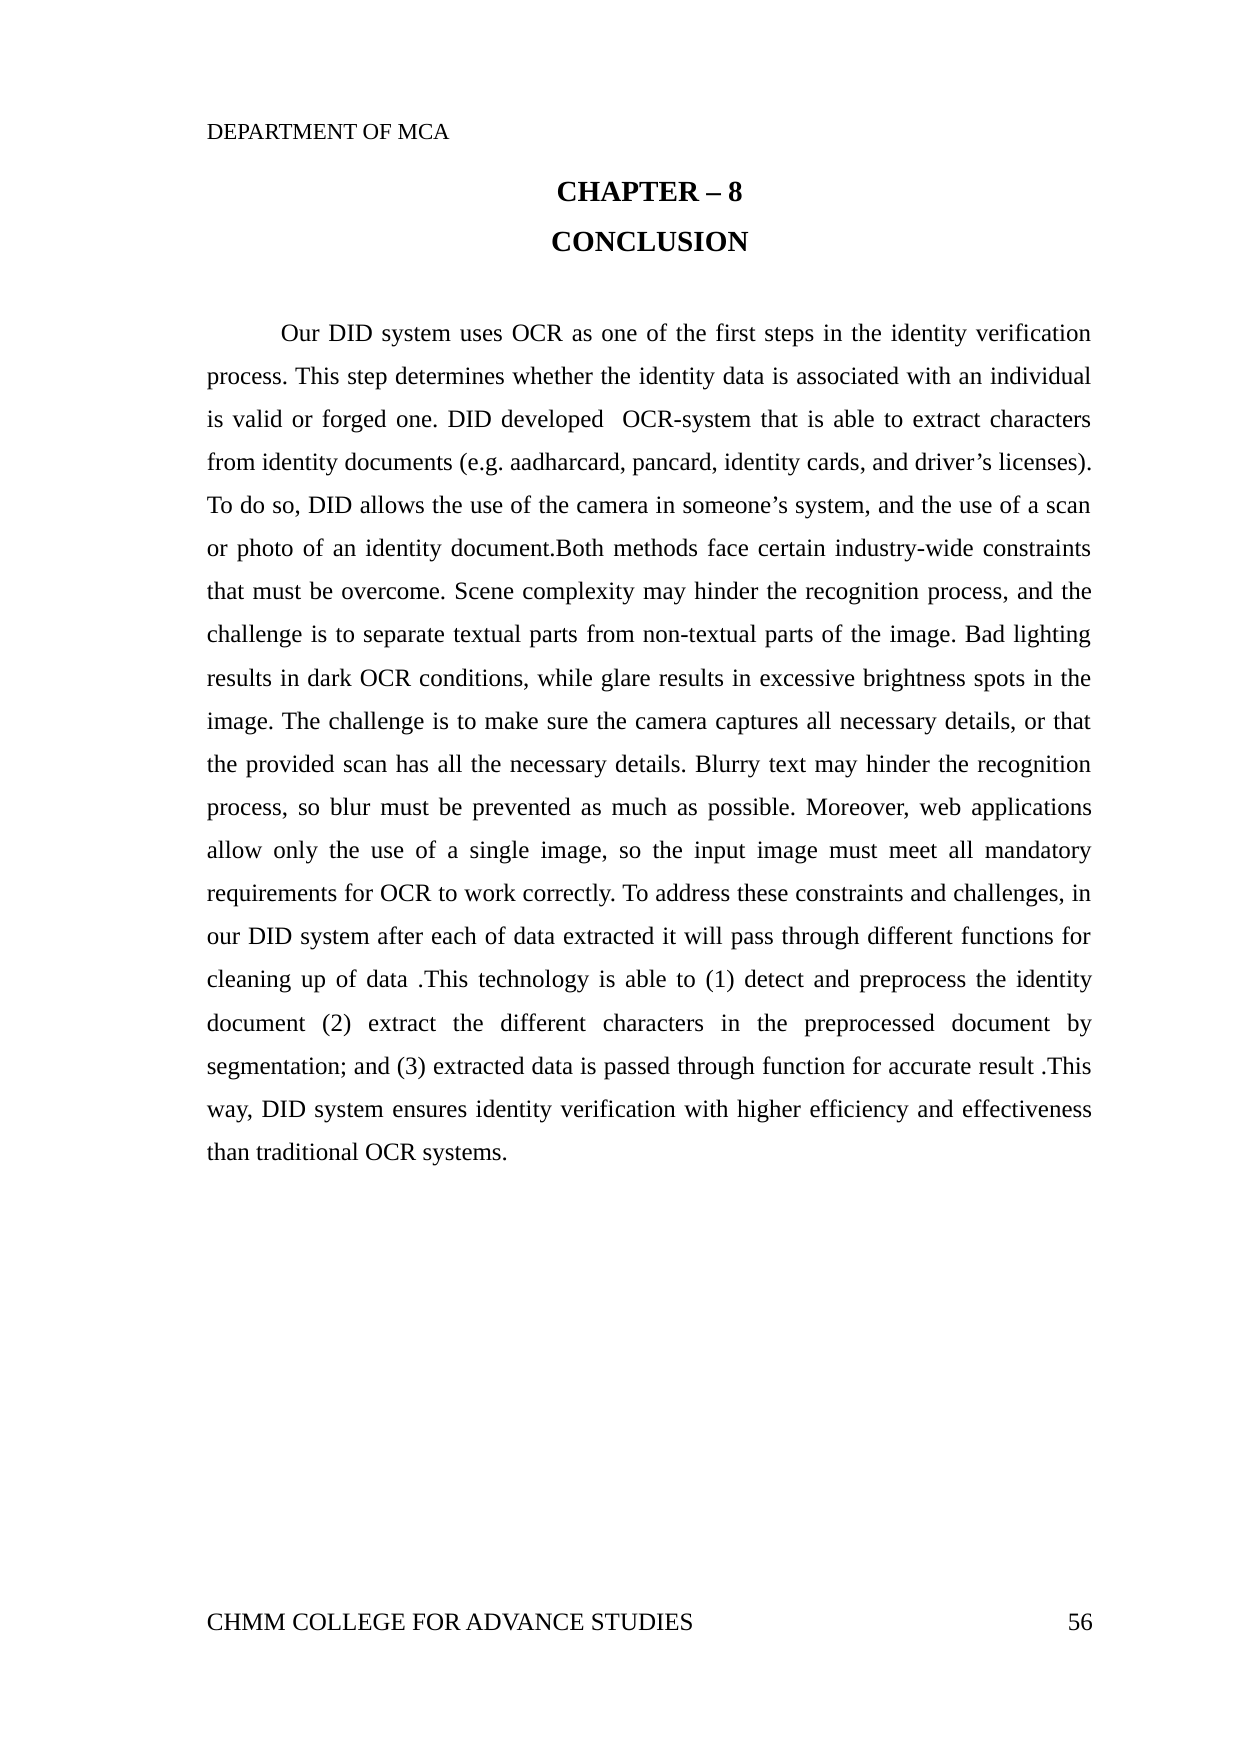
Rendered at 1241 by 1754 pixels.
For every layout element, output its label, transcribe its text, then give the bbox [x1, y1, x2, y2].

text CHAPTER – 8 [207, 174, 1093, 207]
text Our DID system uses OCR as one of the first steps in the identity verification process. This step determines whether the identity data is associated with an individual is valid or forged one. DID developed OCR-system that is able to extract characters from identity documents (e.g. aadharcard, pancard, identity cards, and driver’s licenses). To do so, DID allows the use of the camera in someone’s system, and the use of a scan or photo of an identity document.Both methods face certain industry-wide constraints that must be overcome. Scene complexity may hinder the recognition process, and the challenge is to separate textual parts from non-textual parts of the image. Bad lighting results in dark OCR conditions, while glare results in excessive brightness spots in the image. The challenge is to make sure the camera captures all necessary details, or that the provided scan has all the necessary details. Blurry text may hinder the recognition process, so blur must be prevented as much as possible. Moreover, web applications allow only the use of a single image, so the input image must meet all mandatory requirements for OCR to work correctly. To address these constraints and challenges, in our DID system after each of data extracted it will pass through different functions for cleaning up of data .This technology is able to (1) detect and preprocess the identity document (2) extract the different characters in the preprocessed document by segmentation; and (3) extracted data is passed through function for accurate result .This way, DID system ensures identity verification with higher efficiency and effectiveness than traditional OCR systems. [207, 318, 1093, 1166]
text CONCLUSION [207, 224, 1093, 258]
